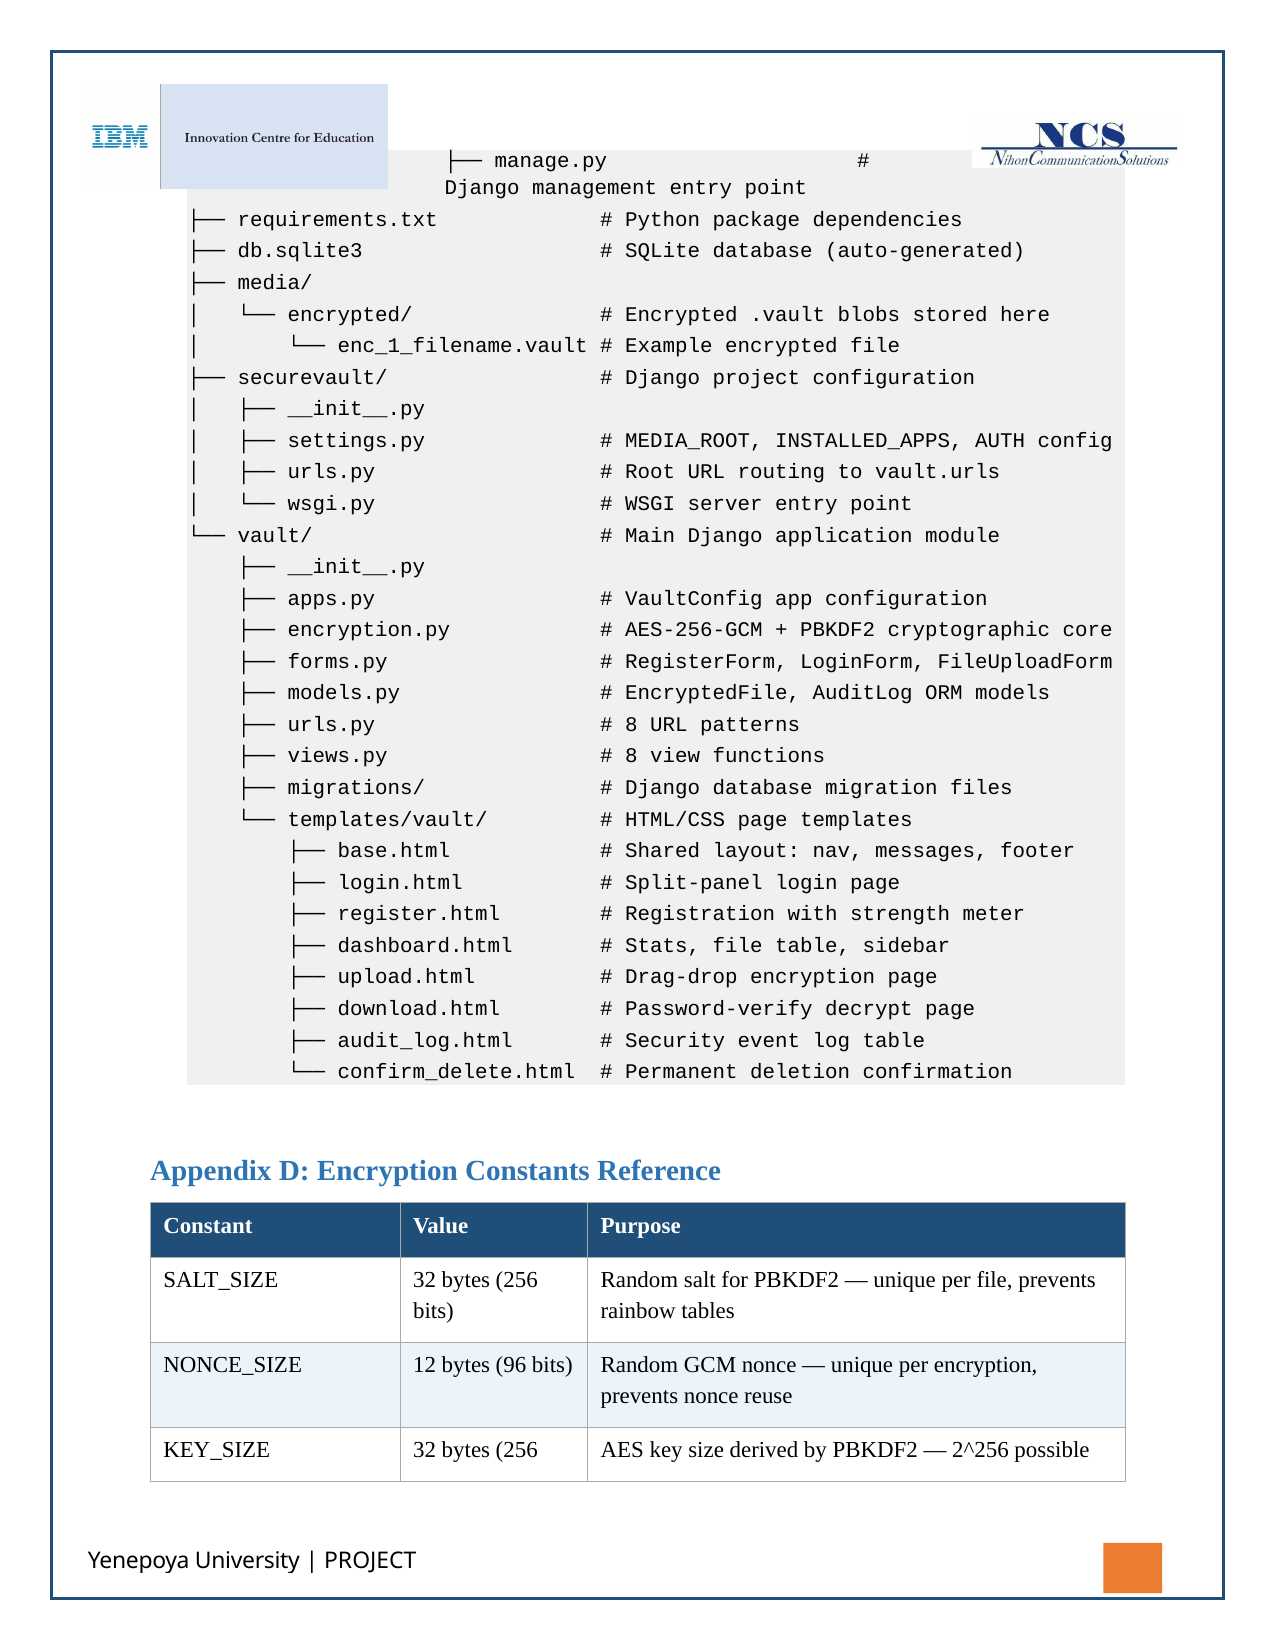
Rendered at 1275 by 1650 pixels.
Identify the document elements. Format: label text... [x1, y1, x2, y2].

picture [982, 113, 1185, 170]
text │ ├── __init__.py [187, 398, 1125, 422]
text ├── audit_log.html # Security event log table [187, 1029, 1125, 1053]
text ├── views.py # 8 view functions [187, 746, 1125, 769]
table_cell AES key size derived by PBKDF2 — 2^256 possible [588, 1428, 1125, 1481]
text ├── login.html # Split-panel login page [187, 872, 293, 895]
table_cell 12 bytes (96 bits) [401, 1343, 587, 1427]
text │ └── wsgi.py # WSGI server entry point [187, 493, 1125, 517]
text ├── login.html # Split-panel login page [294, 872, 1125, 895]
text └── templates/vault/ # HTML/CSS page templates [187, 809, 1125, 832]
text ├── download.html # Password-verify decrypt page [187, 998, 1125, 1022]
text ├── encryption.py # AES-256-GCM + PBKDF2 cryptographic core [187, 619, 1125, 643]
text ├── media/ [187, 272, 1125, 296]
text │ └── encrypted/ # Encrypted .vault blobs stored here [194, 304, 1125, 327]
table_header Constant [151, 1203, 400, 1257]
text ├── urls.py # 8 URL patterns [187, 714, 1125, 738]
text └── vault/ # Main Django application module [187, 524, 1125, 548]
table_cell SALT_SIZE [151, 1258, 400, 1342]
picture [81, 84, 391, 189]
table_cell Random salt for PBKDF2 — unique per file, prevents rainbow tables [588, 1258, 1125, 1342]
text ├── db.sqlite3 # SQLite database (auto-generated) [187, 241, 1125, 264]
table_header Purpose [588, 1203, 1125, 1257]
text │ ├── settings.py # MEDIA_ROOT, INSTALLED_APPS, AUTH config [244, 430, 1125, 453]
table_cell Random GCM nonce — unique per encryption, prevents nonce reuse [588, 1343, 1125, 1427]
table_cell KEY_SIZE [151, 1428, 400, 1481]
text ├── dashboard.html # Stats, file table, sidebar [294, 935, 1125, 958]
text ├── apps.py # VaultConfig app configuration [187, 588, 243, 611]
text ├── requirements.txt # Python package dependencies [187, 209, 1125, 233]
subtitle Appendix D: Encryption Constants Reference [150, 1153, 1125, 1187]
text └── confirm_delete.html # Permanent deletion confirmation [187, 1061, 1125, 1085]
text ├── models.py # EncryptedFile, AuditLog ORM models [187, 682, 1125, 706]
text ├── securevault/ # Django project configuration [194, 367, 1125, 390]
text ├── manage.py # Django management entry point [187, 150, 1125, 201]
text │ ├── urls.py # Root URL routing to vault.urls [187, 461, 1125, 485]
table_header Value [401, 1203, 587, 1257]
table_cell 32 bytes (256 [401, 1428, 587, 1481]
text ├── register.html # Registration with strength meter [187, 903, 1125, 927]
table_cell 32 bytes (256 bits) [401, 1258, 587, 1342]
text ├── dashboard.html # Stats, file table, sidebar [187, 935, 293, 958]
text ├── migrations/ # Django database migration files [187, 777, 1125, 801]
text ├── forms.py # RegisterForm, LoginForm, FileUploadForm [187, 651, 243, 674]
text ├── apps.py # VaultConfig app configuration [244, 588, 1125, 611]
text ├── base.html # Shared layout: nav, messages, footer [187, 840, 1125, 864]
text │ └── enc_1_filename.vault # Example encrypted file [187, 335, 1125, 359]
text ├── forms.py # RegisterForm, LoginForm, FileUploadForm [244, 651, 1125, 674]
text ├── upload.html # Drag-drop encryption page [187, 966, 1125, 990]
text ├── __init__.py [187, 556, 1125, 580]
table_cell NONCE_SIZE [151, 1343, 400, 1427]
